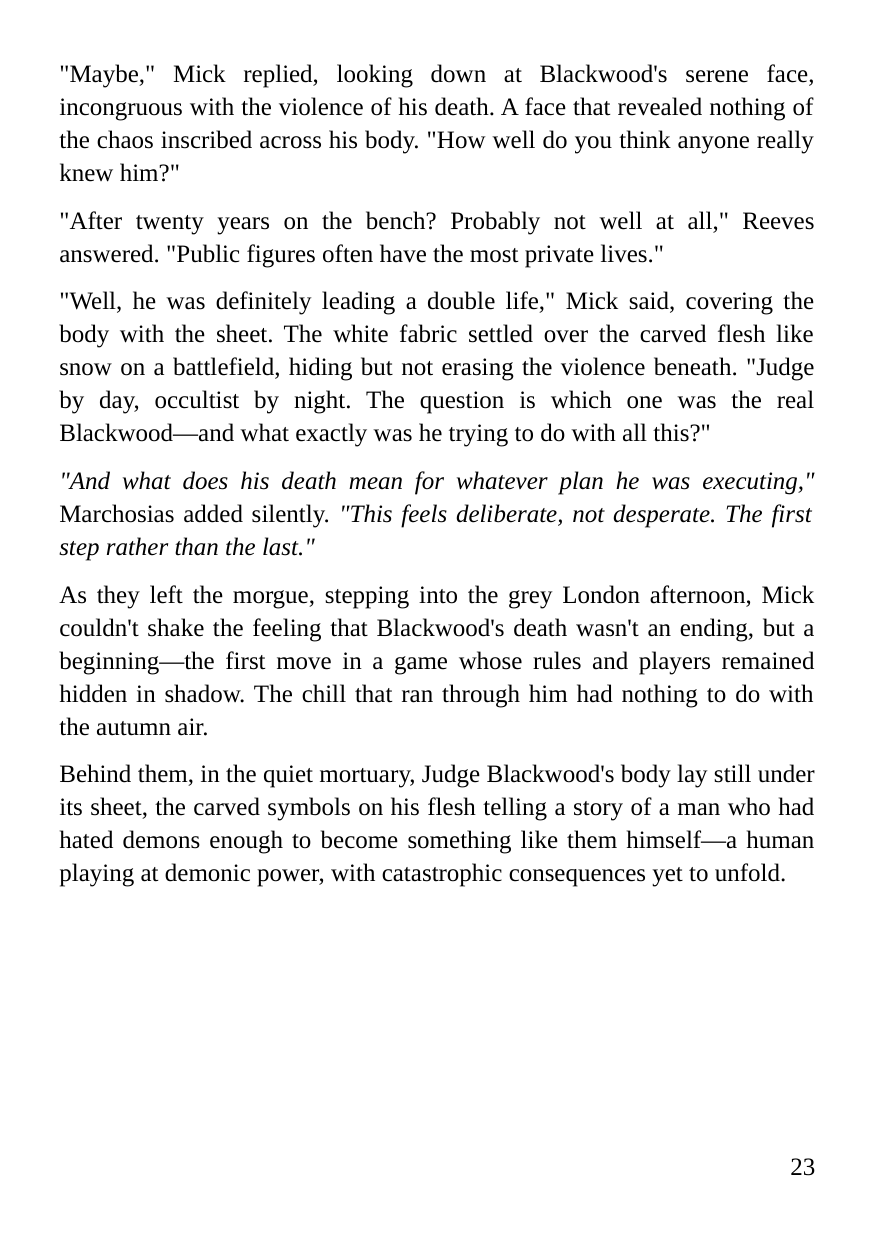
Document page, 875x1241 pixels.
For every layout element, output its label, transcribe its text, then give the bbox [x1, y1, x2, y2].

text As they left the morgue, stepping into the grey London afternoon, Mick couldn't shake the feeling that Blackwood's death wasn't an ending, but a beginning—the first move in a game whose rules and players remained hidden in shadow. The chill that ran through him had nothing to do with the autumn air. [59, 580, 815, 741]
text "After twenty years on the bench? Probably not well at all," Reeves answered. "Public figures often have the most private lives." [59, 206, 815, 267]
text "And what does his death mean for whatever plan he was executing," Marchosias added silently. "This feels deliberate, not desperate. The first step rather than the last." [59, 466, 815, 561]
text "Well, he was definitely leading a double life," Mick said, covering the body with the sheet. The white fabric settled over the carved flesh like snow on a battlefield, hiding but not erasing the violence beneath. "Judge by day, occultist by night. The question is which one was the real Blackwood—and what exactly was he trying to do with all this?" [59, 286, 815, 447]
text Behind them, in the quiet mortuary, Judge Blackwood's body lay still under its sheet, the carved symbols on his flesh telling a story of a man who had hated demons enough to become something like them himself—a human playing at demonic power, with catastrophic consequences yet to unfold. [59, 759, 815, 887]
text "Maybe," Mick replied, looking down at Blackwood's serene face, incongruous with the violence of his death. A face that revealed nothing of the chaos inscribed across his body. "How well do you think anyone really knew him?" [59, 59, 815, 187]
